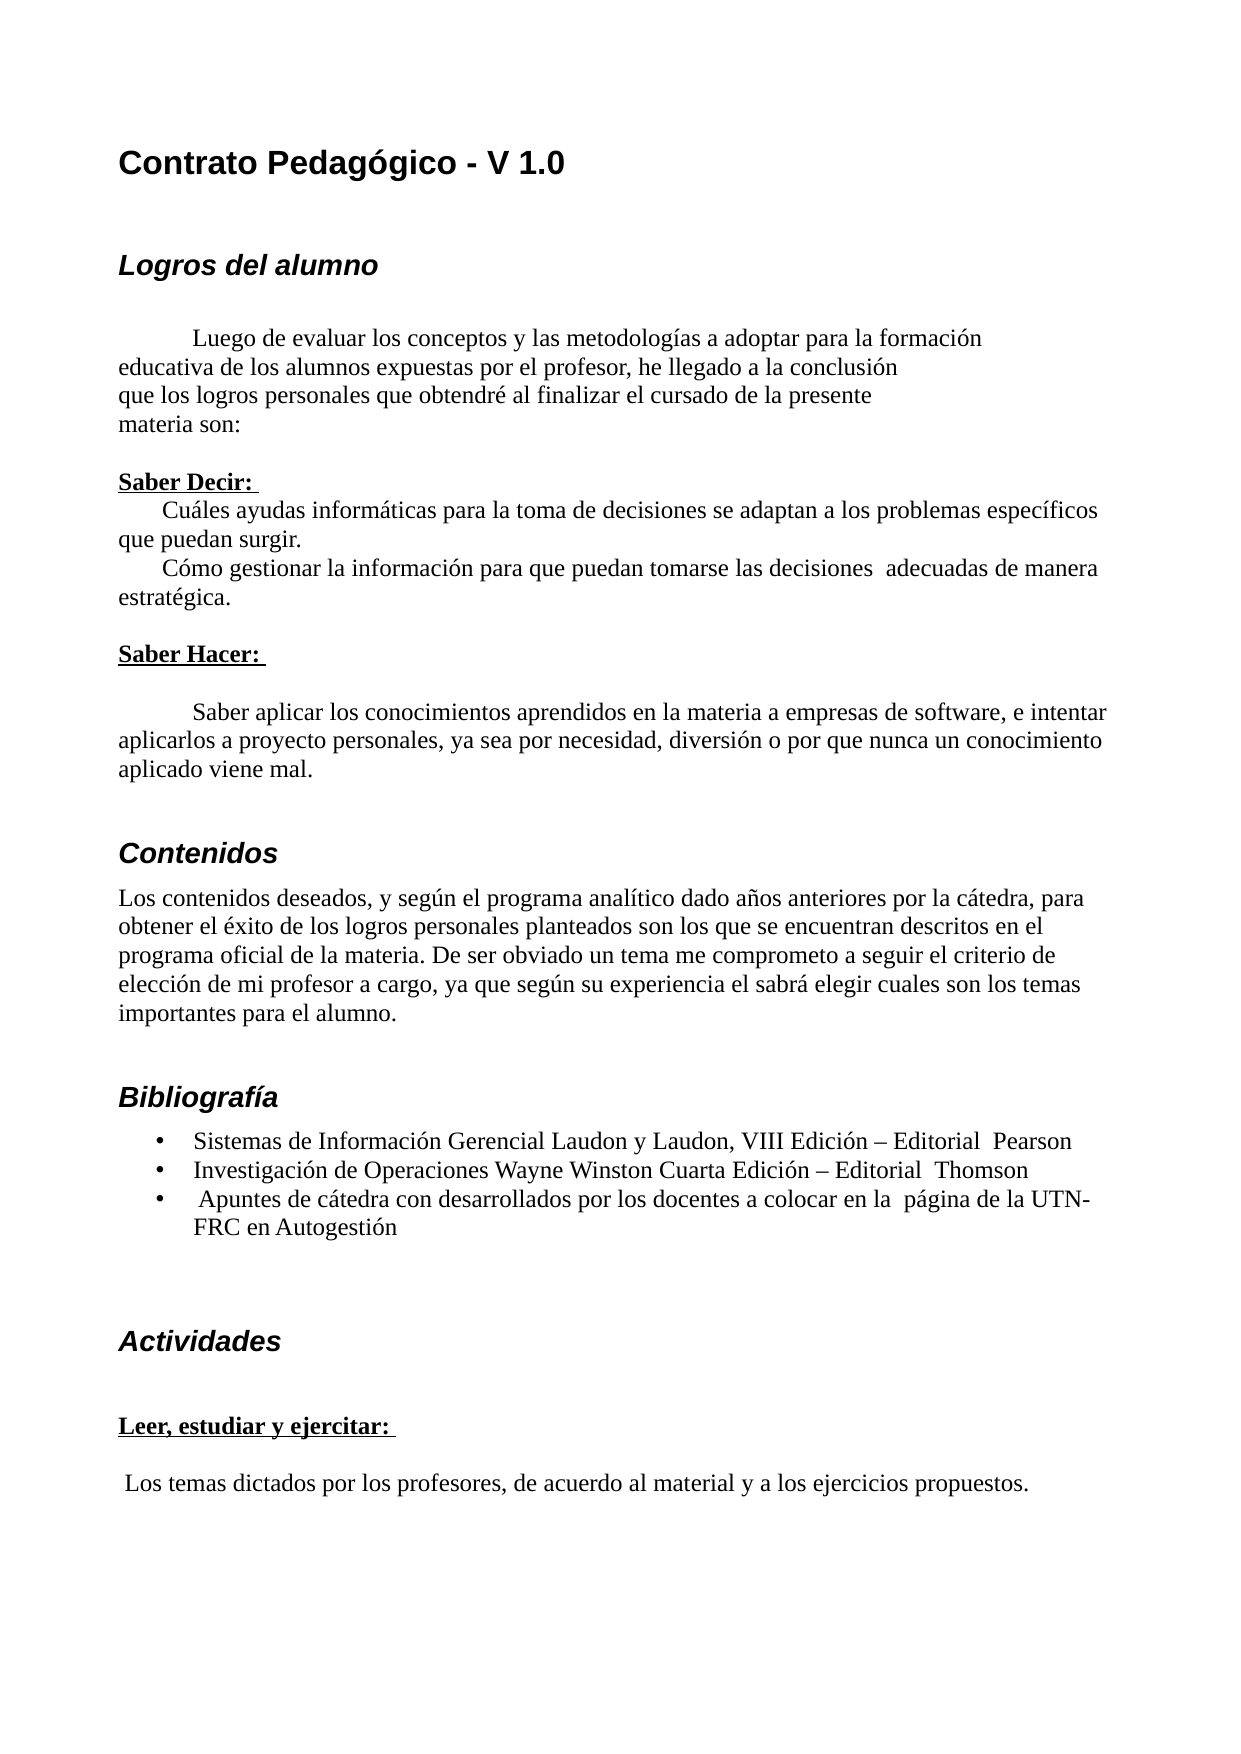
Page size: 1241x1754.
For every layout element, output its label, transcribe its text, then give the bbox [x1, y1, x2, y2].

text Saber aplicar los conocimientos aprendidos en la materia a empresas de software, e intentar aplicarlos a proyecto personales, ya sea por necesidad, diversión o por que nunca un conocimiento aplicado viene mal. [118, 697, 1122, 783]
text Saber Decir: [118, 467, 1122, 495]
text Luego de evaluar los conceptos y las metodologías a adoptar para la formación [118, 323, 1122, 352]
subtitle Contenidos [118, 837, 1122, 870]
list Investigación de Operaciones Wayne Winston Cuarta Edición – Editorial Thomson [156, 1155, 1122, 1184]
list Sistemas de Información Gerencial Laudon y Laudon, VIII Edición – Editorial Pearson [156, 1126, 1122, 1155]
text educativa de los alumnos expuestas por el profesor, he llegado a la conclusión [118, 352, 1122, 380]
subtitle Bibliografía [118, 1080, 1122, 1114]
text Los temas dictados por los profesores, de acuerdo al material y a los ejercicios propuestos. [118, 1468, 1122, 1497]
text Leer, estudiar y ejercitar: [118, 1411, 1122, 1440]
text Los contenidos deseados, y según el programa analítico dado años anteriores por la cátedra, para obtener el éxito de los logros personales planteados son los que se encuentran descritos en el programa oficial de la materia. De ser obviado un tema me comprometo a seguir el criterio de elección de mi profesor a cargo, ya que según su experiencia el sabrá elegir cuales son los temas importantes para el alumno. [118, 883, 1122, 1026]
text materia son: [118, 409, 1122, 438]
subtitle Contrato Pedagógico - V 1.0 [118, 143, 1122, 182]
list Apuntes de cátedra con desarrollados por los docentes a colocar en la página de la UTN-FRC en Autogestión [156, 1184, 1122, 1241]
subtitle Actividades [118, 1324, 1122, 1357]
text Cómo gestionar la información para que puedan tomarse las decisiones adecuadas de manera estratégica. [118, 553, 1122, 610]
subtitle Logros del alumno [118, 248, 1122, 282]
text Saber Hacer: [118, 639, 1122, 668]
text que los logros personales que obtendré al finalizar el cursado de la presente [118, 380, 1122, 409]
text Cuáles ayudas informáticas para la toma de decisiones se adaptan a los problemas específicos que puedan surgir. [118, 495, 1122, 553]
